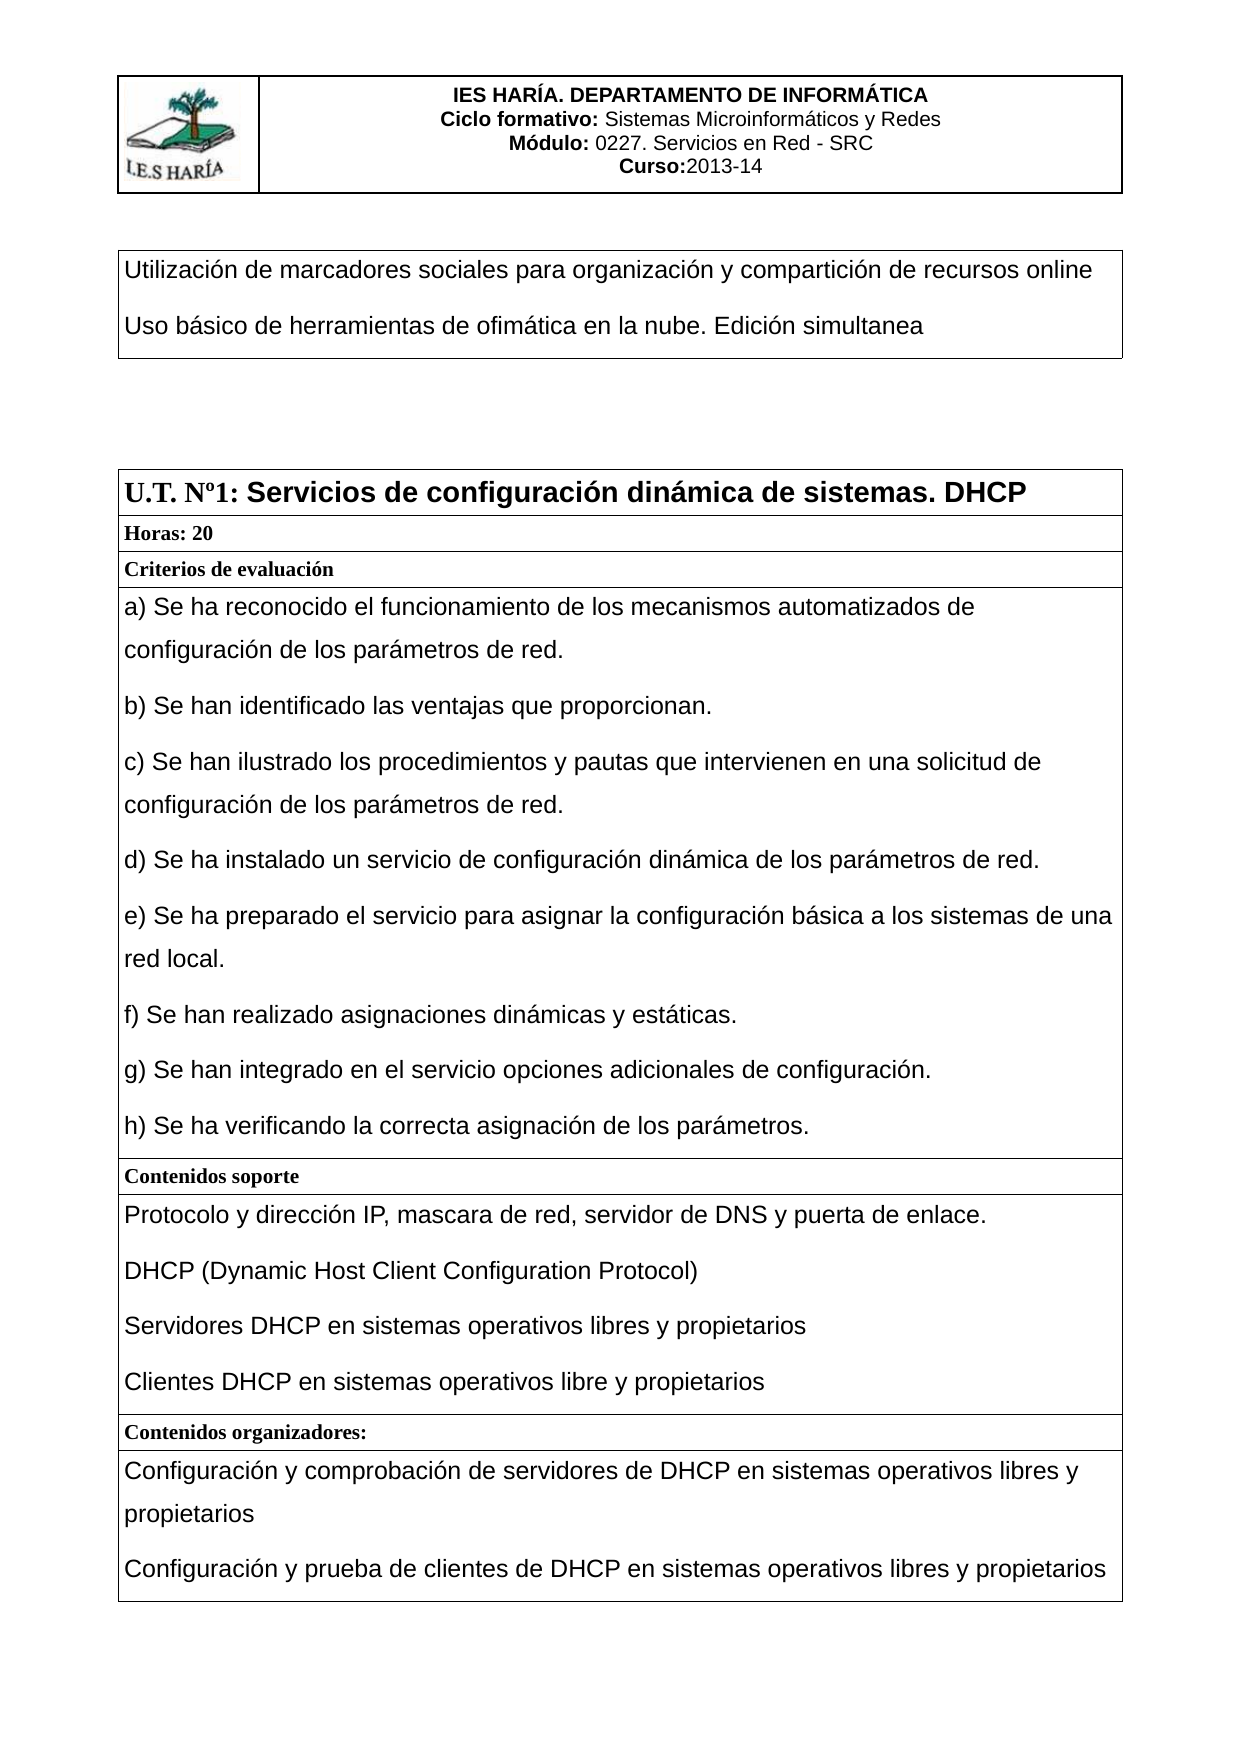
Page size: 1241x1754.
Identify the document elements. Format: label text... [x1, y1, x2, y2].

picture [123, 82, 241, 181]
table_cell Configuración y comprobación de servidores de DHCP en sistemas operativos libres y propietarios Configuración y prueba de clientes de DHCP en sistemas operativos libres y propietarios [119, 1451, 1122, 1601]
table_cell Utilización de marcadores sociales para organización y compartición de recursos online Uso básico de herramientas de ofimática en la nube. Edición simultanea [119, 251, 1122, 358]
table_cell a) Se ha reconocido el funcionamiento de los mecanismos automatizados de configuración de los parámetros de red. b) Se han identificado las ventajas que proporcionan. c) Se han ilustrado los procedimientos y pautas que intervienen en una solicitud de configuración de los parámetros de red. d) Se ha instalado un servicio de configuración dinámica de los parámetros de red. e) Se ha preparado el servicio para asignar la configuración básica a los sistemas de una red local. f) Se han realizado asignaciones dinámicas y estáticas. g) Se han integrado en el servicio opciones adicionales de configuración. h) Se ha verificando la correcta asignación de los parámetros. [119, 588, 1122, 1158]
table_cell Criterios de evaluación [119, 552, 1122, 587]
table_header U.T. Nº1: Servicios de configuración dinámica de sistemas. DHCP [119, 470, 1122, 514]
table_cell Contenidos soporte [119, 1159, 1122, 1194]
table_cell Contenidos organizadores: [119, 1415, 1122, 1450]
table_cell Horas: 20 [119, 516, 1122, 551]
table_cell Protocolo y dirección IP, mascara de red, servidor de DNS y puerta de enlace. DHCP (Dynamic Host Client Configuration Protocol) Servidores DHCP en sistemas operativos libres y propietarios Clientes DHCP en sistemas operativos libre y propietarios [119, 1195, 1122, 1414]
